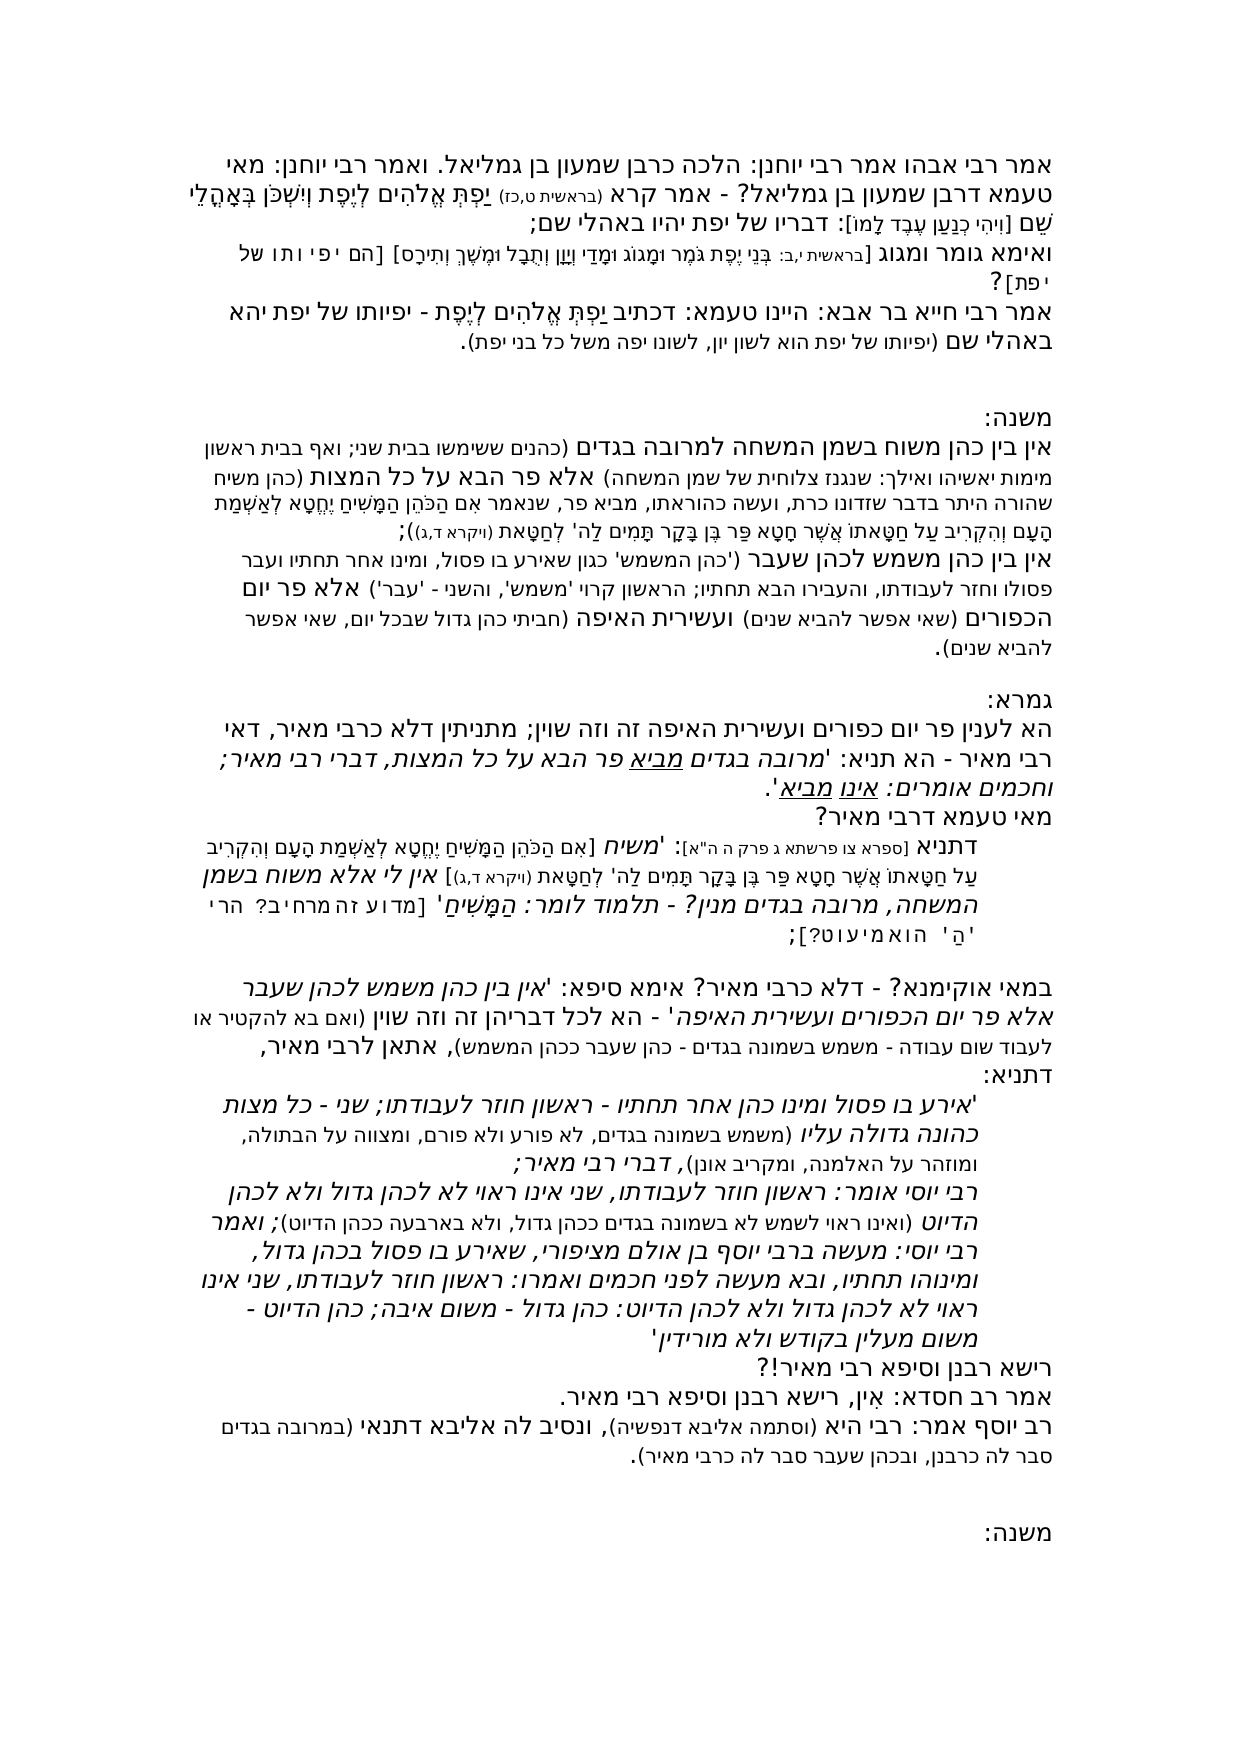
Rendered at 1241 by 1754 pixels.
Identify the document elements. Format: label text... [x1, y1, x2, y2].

text רבי יוסי אומר: ראשון חוזר לעבודתו, שני אינו ראוי לא לכהן גדול ולא לכהן הדיוט (ואינו ראוי לשמש לא בשמונה בגדים ככהן גדול, ולא בארבעה ככהן הדיוט); ואמר רבי יוסי: מעשה ברבי יוסף בן אולם מציפורי, שאירע בו פסול בכהן גדול, ומינוהו תחתיו, ובא מעשה לפני חכמים ואמרו: ראשון חוזר לעבודתו, שני אינו ראוי לא לכהן גדול ולא לכהן הדיוט: כהן גדול - משום איבה; כהן הדיוט - משום מעלין בקודש ולא מורידין' [187, 1177, 978, 1353]
text רב יוסף אמר: רבי היא (וסתמה אליבא דנפשיה), ונסיב לה אליבא דתנאי (במרובה בגדים סבר לה כרבנן, ובכהן שעבר סבר לה כרבי מאיר). [187, 1411, 1053, 1470]
text משנה: [187, 1518, 1053, 1547]
text גמרא: [187, 685, 1053, 714]
text אמר רבי אבהו אמר רבי יוחנן: הלכה כרבן שמעון בן גמליאל. ואמר רבי יוחנן: מאי טעמא דרבן שמעון בן גמליאל? - אמר קרא (בראשית ט,כז) יַפְתְּ אֱלֹהִים לְיֶפֶת וְיִשְׁכֹּן בְּאָהֳלֵי שֵׁם [וִיהִי כְנַעַן עֶבֶד לָמוֹ]: דבריו של יפת יהיו באהלי שם; [187, 150, 1053, 238]
text אין בין כהן משמש לכהן שעבר ('כהן המשמש' כגון שאירע בו פסול, ומינו אחר תחתיו ועבר פסולו וחזר לעבודתו, והעבירו הבא תחתיו; הראשון קרוי 'משמש', והשני - 'עבר') אלא פר יום הכפורים (שאי אפשר להביא שנים) ועשירית האיפה (חביתי כהן גדול שבכל יום, שאי אפשר להביא שנים). [187, 544, 1053, 661]
text רישא רבנן וסיפא רבי מאיר!? [187, 1353, 1053, 1382]
text דתניא [ספרא צו פרשתא ג פרק ה ה"א]: 'משיח [אִם הַכֹּהֵן הַמָּשִׁיחַ יֶחֱטָא לְאַשְׁמַת הָעָם וְהִקְרִיב עַל חַטָּאתוֹ אֲשֶׁר חָטָא פַּר בֶּן בָּקָר תָּמִים לַה' לְחַטָּאת (ויקרא ד,ג)] אין לי אלא משוח בשמן המשחה, מרובה בגדים מנין? - תלמוד לומר: הַמָּשִׁיחַ' [מדוע זה מרחיב? הרי 'הַ' הוא מיעוט?]; [187, 831, 978, 949]
text הא לענין פר יום כפורים ועשירית האיפה זה וזה שוין; מתניתין דלא כרבי מאיר, דאי רבי מאיר - הא תניא: 'מרובה בגדים מביא פר הבא על כל המצות, דברי רבי מאיר; וחכמים אומרים: אינו מביא'. [187, 714, 1053, 802]
text מאי טעמא דרבי מאיר? [187, 802, 1053, 831]
text אמר רבי חייא בר אבא: היינו טעמא: דכתיב יַפְתְּ אֱלֹהִים לְיֶפֶת - יפיותו של יפת יהא באהלי שם (יפיותו של יפת הוא לשון יון, לשונו יפה משל כל בני יפת). [187, 297, 1053, 355]
text ואימא גומר ומגוג [בראשית י,ב: בְּנֵי יֶפֶת גֹּמֶר וּמָגוֹג וּמָדַי וְיָוָן וְתֻבָל וּמֶשֶׁךְ וְתִירָס] [הם יפיותו של יפת]? [187, 238, 1053, 297]
text אין בין כהן משוח בשמן המשחה למרובה בגדים (כהנים ששימשו בבית שני; ואף בבית ראשון מימות יאשיהו ואילך: שנגנז צלוחית של שמן המשחה) אלא פר הבא על כל המצות (כהן משיח שהורה היתר בדבר שזדונו כרת, ועשה כהוראתו, מביא פר, שנאמר אִם הַכֹּהֵן הַמָּשִׁיחַ יֶחֱטָא לְאַשְׁמַת הָעָם וְהִקְרִיב עַל חַטָּאתוֹ אֲשֶׁר חָטָא פַּר בֶּן בָּקָר תָּמִים לַה' לְחַטָּאת (ויקרא ד,ג)); [187, 432, 1053, 544]
text במאי אוקימנא? - דלא כרבי מאיר? אימא סיפא: 'אין בין כהן משמש לכהן שעבר אלא פר יום הכפורים ועשירית האיפה' - הא לכל דבריהן זה וזה שוין (ואם בא להקטיר או לעבוד שום עבודה - משמש בשמונה בגדים - כהן שעבר ככהן המשמש), אתאן לרבי מאיר, דתניא: [187, 973, 1053, 1090]
text 'אירע בו פסול ומינו כהן אחר תחתיו - ראשון חוזר לעבודתו; שני - כל מצות כהונה גדולה עליו (משמש בשמונה בגדים, לא פורע ולא פורם, ומצווה על הבתולה, ומוזהר על האלמנה, ומקריב אונן), דברי רבי מאיר; [187, 1090, 978, 1177]
text אמר רב חסדא: אִין, רישא רבנן וסיפא רבי מאיר. [187, 1382, 1053, 1411]
text משנה: [187, 403, 1053, 432]
